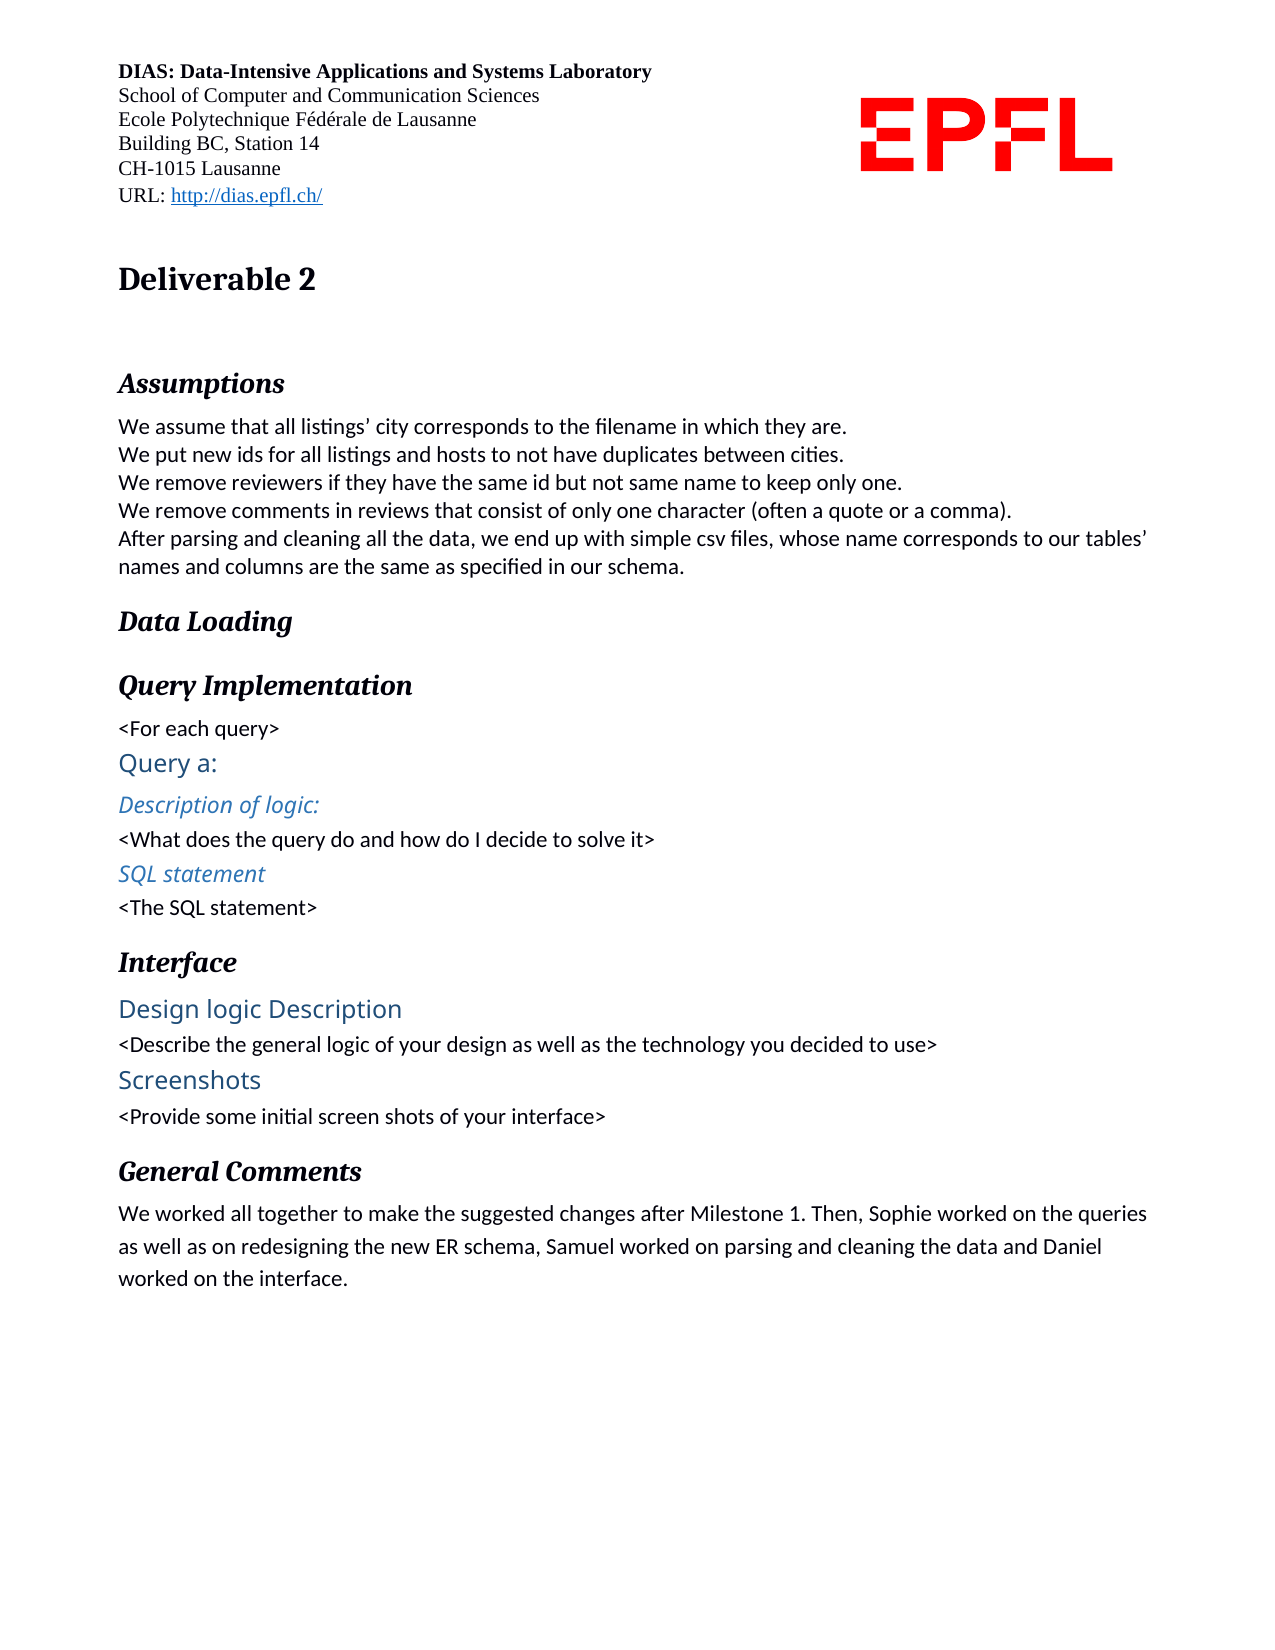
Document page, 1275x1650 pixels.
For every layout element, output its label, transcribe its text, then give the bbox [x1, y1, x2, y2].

subtitle Description of logic: [118, 789, 1157, 821]
text We remove reviewers if they have the same id but not same name to keep only one. [118, 468, 1157, 496]
text We assume that all listings’ city corresponds to the filename in which they are. [118, 412, 1157, 440]
text <Describe the general logic of your design as well as the technology you decided to use> [118, 1030, 1157, 1058]
text <For each query> [118, 714, 1157, 742]
picture [829, 67, 1143, 203]
text <What does the query do and how do I decide to solve it> [118, 825, 1157, 853]
text We put new ids for all listings and hosts to not have duplicates between cities. [118, 440, 1157, 468]
text We remove comments in reviews that consist of only one character (often a quote or a comma). [118, 496, 1157, 524]
subtitle Screenshots [118, 1063, 1157, 1097]
subtitle General Comments [118, 1155, 1157, 1188]
subtitle Data Loading [118, 606, 1157, 639]
subtitle Interface [118, 946, 1157, 980]
subtitle Query Implementation [118, 669, 1157, 703]
subtitle Assumptions [118, 368, 1157, 401]
text After parsing and cleaning all the data, we end up with simple csv files, whose name corresponds to our tables’ names and columns are the same as specified in our schema. [118, 524, 1157, 581]
subtitle SQL statement [118, 857, 1157, 889]
subtitle Deliverable 2 [118, 260, 1157, 298]
text We worked all together to make the suggested changes after Milestone 1. Then, Sophie worked on the queries as well as on redesigning the new ER schema, Samuel worked on parsing and cleaning the data and Daniel worked on the interface. [118, 1199, 1157, 1292]
subtitle Design logic Description [118, 991, 1157, 1025]
subtitle Query a: [118, 746, 1157, 780]
text <Provide some initial screen shots of your interface> [118, 1102, 1157, 1130]
text <The SQL statement> [118, 893, 1157, 921]
